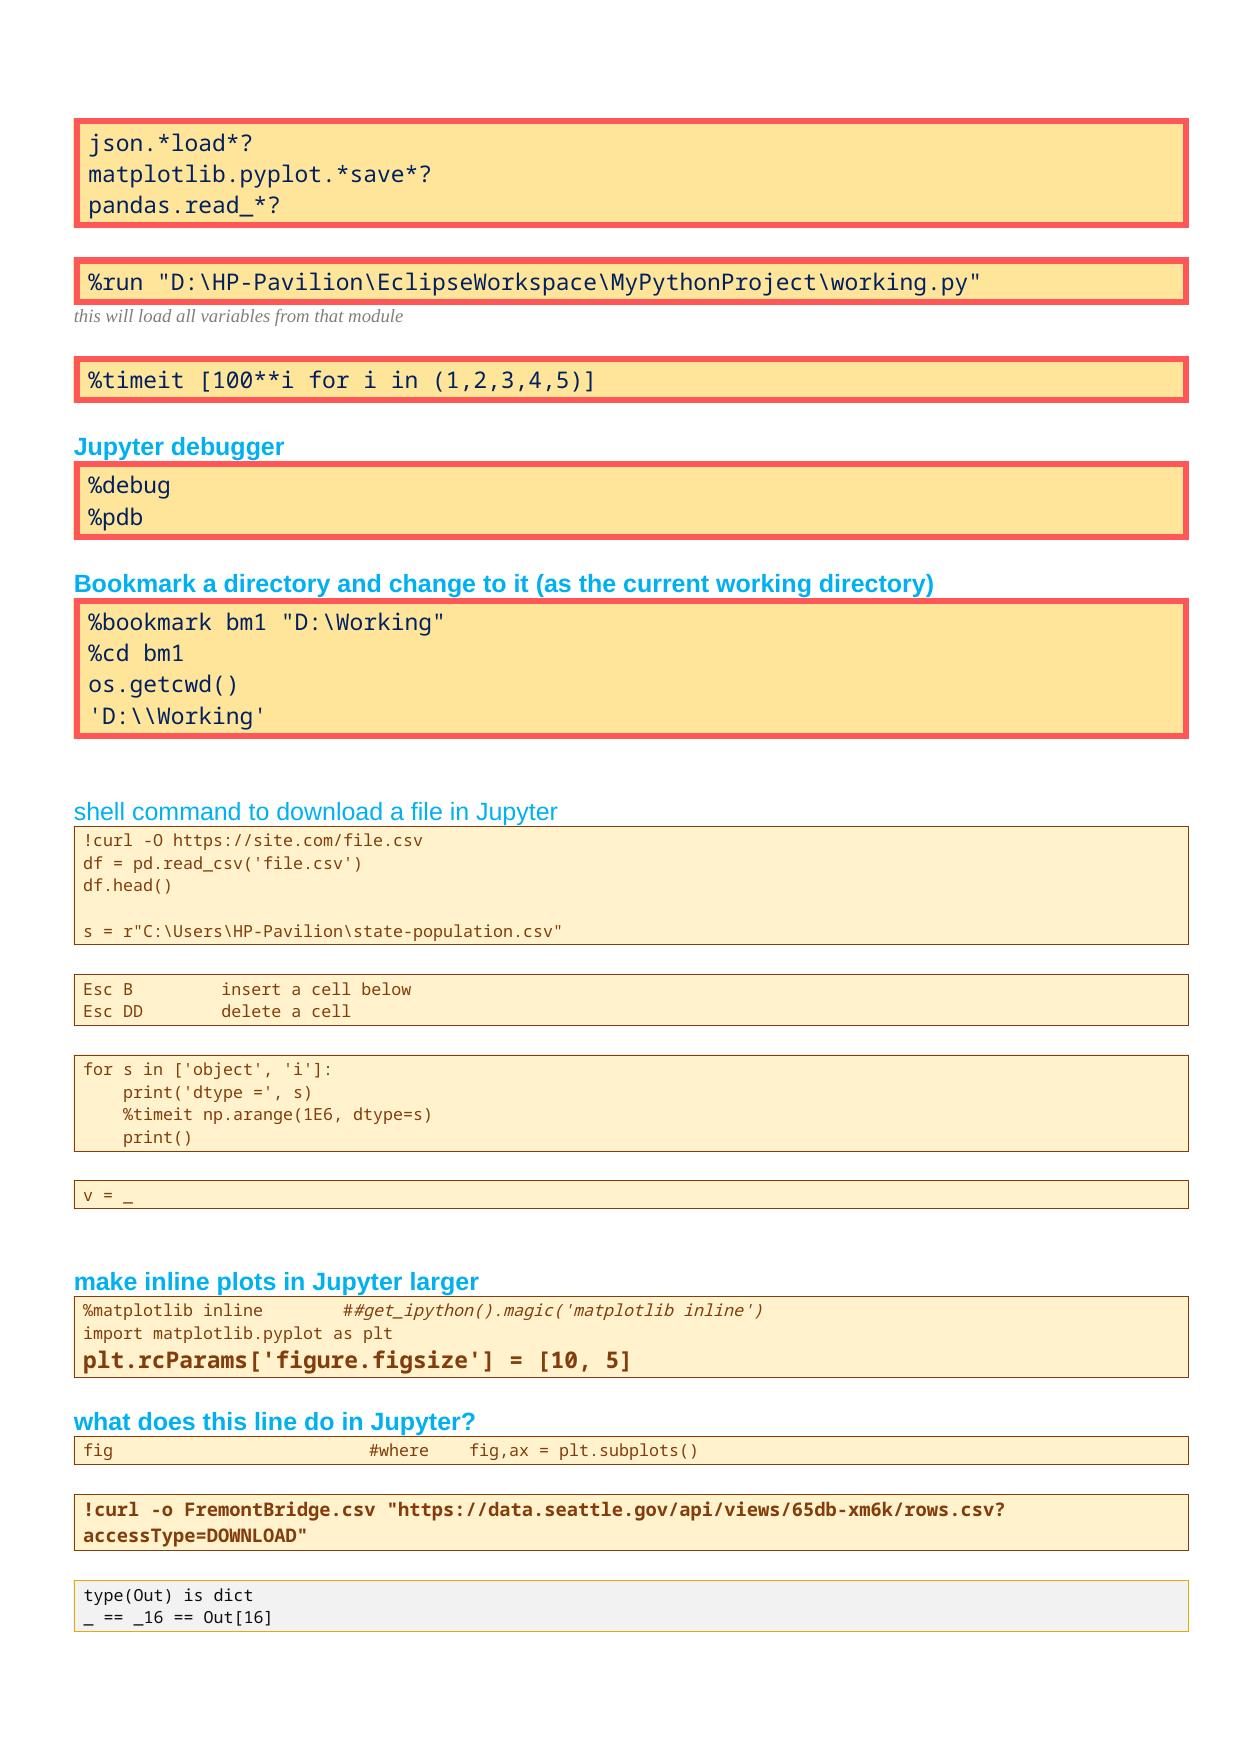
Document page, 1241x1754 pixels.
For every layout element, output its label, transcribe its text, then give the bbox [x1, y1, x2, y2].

text s = r"C:\Users\HP-Pavilion\state-population.csv" [75, 916, 1188, 944]
title make inline plots in Jupyter larger [73, 1267, 1189, 1296]
text Esc DD delete a cell [75, 997, 1188, 1025]
text _ == _16 == Out[16] [75, 1602, 1188, 1631]
text os.getcwd() [80, 660, 1183, 691]
text print('dtype =', s) [75, 1077, 1188, 1100]
text plt.rcParams['figure.figsize'] = [10, 5] [75, 1341, 1188, 1377]
text df.head() [75, 871, 1188, 894]
text print() [75, 1123, 1188, 1151]
text type(Out) is dict [75, 1581, 1188, 1602]
text !curl -o FremontBridge.csv "https://data.seattle.gov/api/views/65db-xm6k/rows.csv?accessType=DOWNLOAD" [75, 1495, 1188, 1550]
text for s in ['object', 'i']: [75, 1056, 1188, 1077]
title Jupyter debugger [73, 432, 1189, 461]
text %run "D:\HP-Pavilion\EclipseWorkspace\MyPythonProject\working.py" [80, 264, 1183, 299]
text v = _ [75, 1181, 1188, 1208]
text %pdb [80, 492, 1183, 534]
title Bookmark a directory and change to it (as the current working directory) [73, 569, 1189, 598]
text %debug [80, 467, 1183, 492]
title shell command to download a file in Jupyter [73, 797, 1189, 826]
text this will load all variables from that module [73, 305, 1189, 327]
text !curl -O https://site.com/file.csv [75, 827, 1188, 848]
text df = pd.read_csv('file.csv') [75, 848, 1188, 871]
text import matplotlib.pyplot as plt [75, 1318, 1188, 1341]
title what does this line do in Jupyter? [73, 1407, 1189, 1436]
text Esc B insert a cell below [75, 975, 1188, 997]
text pandas.read_*? [80, 181, 1183, 222]
text json.*load*? [80, 124, 1183, 149]
text %timeit [100**i for i in (1,2,3,4,5)] [80, 362, 1183, 397]
text %timeit np.arange(1E6, dtype=s) [75, 1100, 1188, 1123]
text %matplotlib inline ##get_ipython().magic('matplotlib inline') [75, 1297, 1188, 1318]
text 'D:\\Working' [80, 691, 1183, 733]
text matplotlib.pyplot.*save*? [80, 149, 1183, 181]
text %cd bm1 [80, 629, 1183, 660]
text %bookmark bm1 "D:\Working" [80, 604, 1183, 629]
text fig #where fig,ax = plt.subplots() [75, 1437, 1188, 1464]
